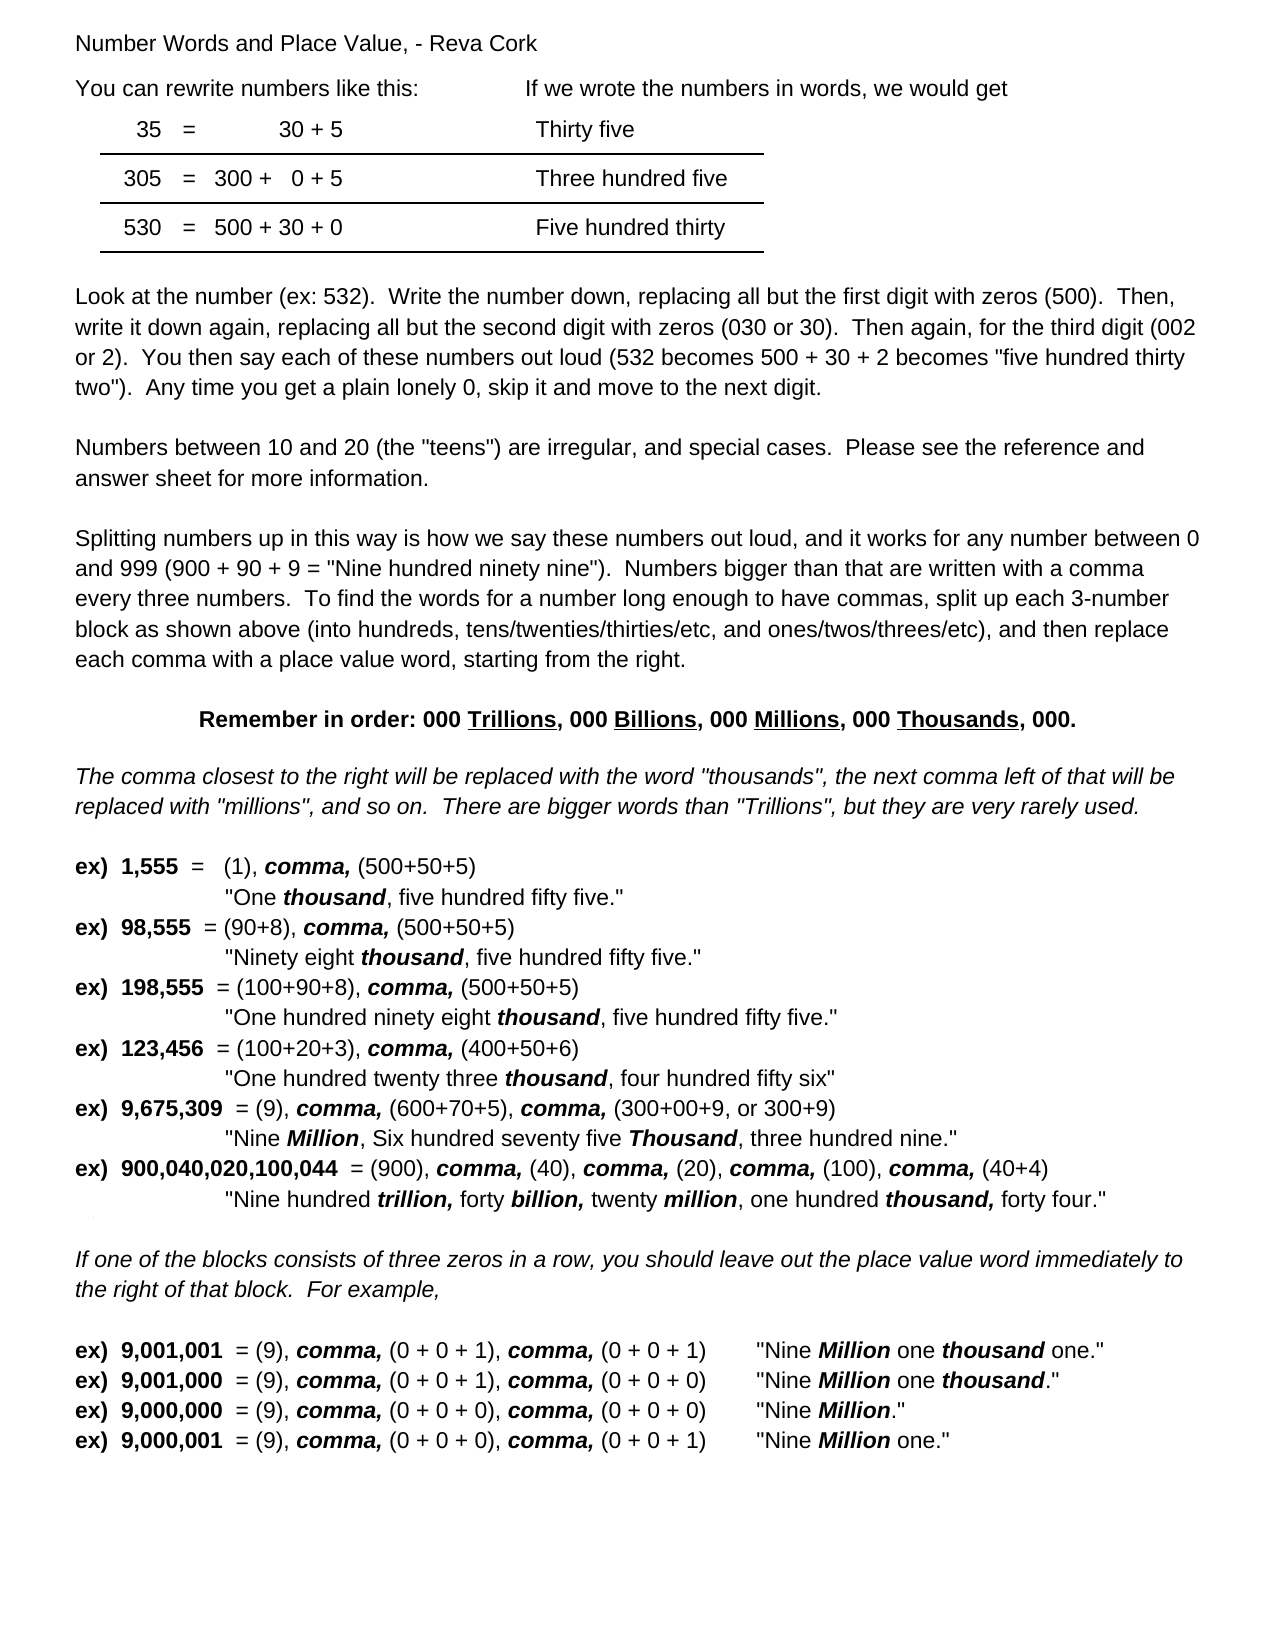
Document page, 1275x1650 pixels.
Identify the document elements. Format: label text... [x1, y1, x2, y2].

table_header [75, 105, 100, 152]
text ex) 198,555 = (100+90+8), comma, (500+50+5) [75, 974, 1200, 1001]
table_cell Three hundred five [525, 155, 764, 202]
text "Nine Million, Six hundred seventy five Thousand, three hundred nine." [225, 1125, 1200, 1152]
table_header 30 + 5 [197, 105, 353, 152]
text ex) 1,555 = (1), comma, (500+50+5) [75, 853, 1200, 880]
table_cell 530 [100, 204, 172, 251]
text You can rewrite numbers like this: If we wrote the numbers in words, we would get [75, 75, 1200, 101]
table_cell 500 + 30 + 0 [197, 204, 353, 251]
text The comma closest to the right will be replaced with the word "thousands", the next comma left of that will be replaced with "millions", and so on. There are bigger words than "Trillions", but they are very rarely used. [75, 763, 1200, 819]
text If one of the blocks consists of three zeros in a row, you should leave out the place value word immediately to the right of that block. For example, [75, 1246, 1200, 1303]
text "One thousand, five hundred fifty five." [225, 883, 1200, 910]
text Splitting numbers up in this way is how we say these numbers out loud, and it works for any number between 0 and 999 (900 + 90 + 9 = "Nine hundred ninety nine"). Numbers bigger than that are written with a comma every three numbers. To find the words for a number long enough to have commas, split up each 3-number block as shown above (into hundreds, tens/twenties/thirties/etc, and ones/twos/threes/etc), and then replace each comma with a place value word, starting from the right. [75, 525, 1200, 672]
text "Ninety eight thousand, five hundred fifty five." [225, 944, 1200, 970]
table_header [353, 105, 525, 152]
table_cell [353, 204, 525, 251]
table_cell [353, 155, 525, 202]
text Numbers between 10 and 20 (the "teens") are irregular, and special cases. Please see the reference and answer sheet for more information. [75, 434, 1200, 491]
text ex) 9,000,001 = (9), comma, (0 + 0 + 0), comma, (0 + 0 + 1) "Nine Million one." [75, 1427, 1200, 1454]
text ex) 900,040,020,100,044 = (900), comma, (40), comma, (20), comma, (100), comma, (40+4) [75, 1155, 1200, 1182]
table_header = [172, 105, 197, 152]
text Look at the number (ex: 532). Write the number down, replacing all but the first digit with zeros (500). Then, write it down again, replacing all but the second digit with zeros (030 or 30). Then again, for the third digit (002 or 2). You then say each of these numbers out loud (532 becomes 500 + 30 + 2 becomes "five hundred thirty two"). Any time you get a plain lonely 0, skip it and move to the next digit. [75, 283, 1200, 400]
text "One hundred ninety eight thousand, five hundred fifty five." [225, 1004, 1200, 1031]
table_cell 305 [100, 155, 172, 202]
text "One hundred twenty three thousand, four hundred fifty six" [225, 1065, 1200, 1091]
table_cell Five hundred thirty [525, 204, 764, 251]
text Remember in order: 000 Trillions, 000 Billions, 000 Millions, 000 Thousands, 000. [75, 706, 1200, 732]
text ex) 9,675,309 = (9), comma, (600+70+5), comma, (300+00+9, or 300+9) [75, 1095, 1200, 1121]
table_cell = [172, 204, 197, 251]
table_header Thirty five [525, 105, 764, 152]
table_cell [75, 202, 100, 251]
text ex) 98,555 = (90+8), comma, (500+50+5) [75, 914, 1200, 940]
table_cell = [172, 155, 197, 202]
table_cell [75, 153, 100, 202]
text ex) 123,456 = (100+20+3), comma, (400+50+6) [75, 1034, 1200, 1061]
text "Nine hundred trillion, forty billion, twenty million, one hundred thousand, forty four." [225, 1186, 1200, 1212]
table_header 35 [100, 105, 172, 152]
table_cell 300 + 0 + 5 [197, 155, 353, 202]
text ex) 9,000,000 = (9), comma, (0 + 0 + 0), comma, (0 + 0 + 0) "Nine Million." [75, 1397, 1200, 1423]
text ex) 9,001,001 = (9), comma, (0 + 0 + 1), comma, (0 + 0 + 1) "Nine Million one thousand one." [75, 1337, 1200, 1363]
text ex) 9,001,000 = (9), comma, (0 + 0 + 1), comma, (0 + 0 + 0) "Nine Million one thousand." [75, 1367, 1200, 1393]
